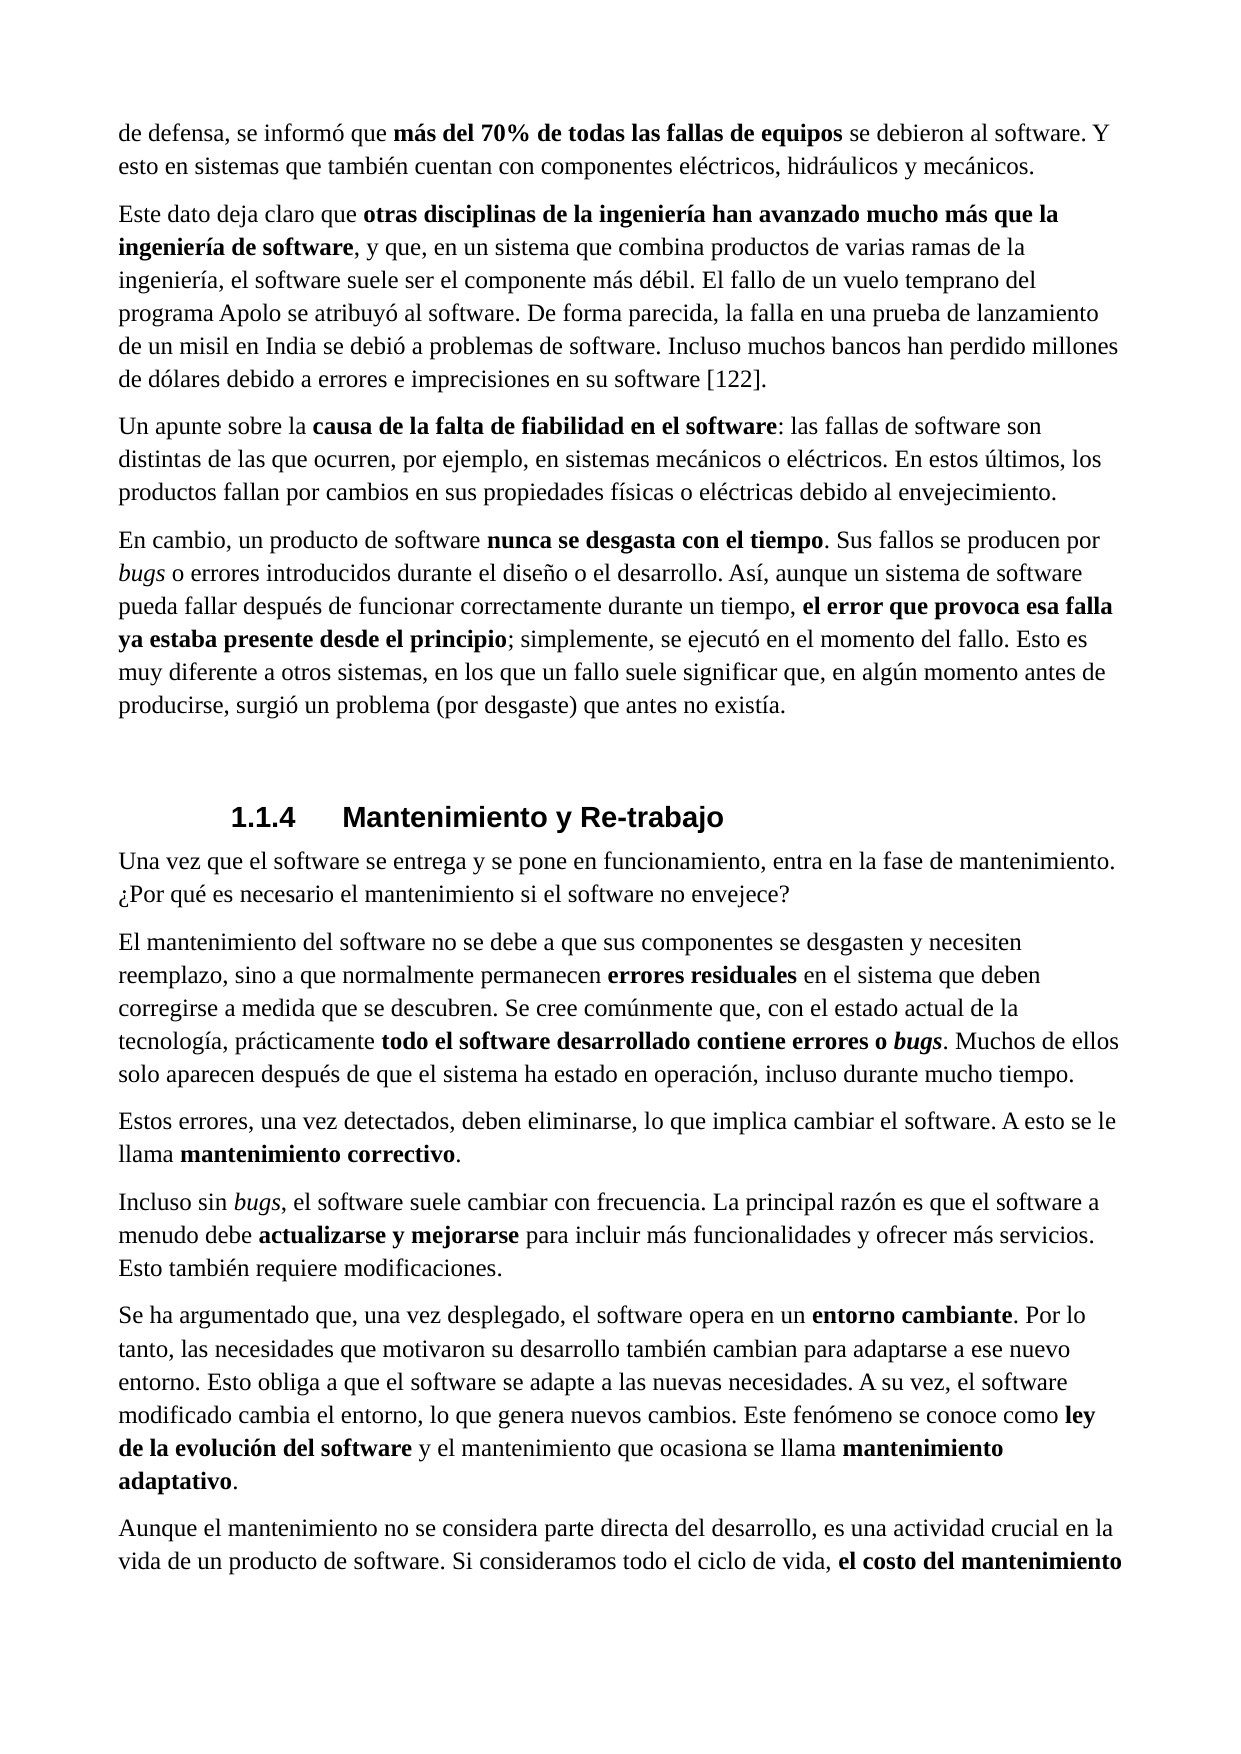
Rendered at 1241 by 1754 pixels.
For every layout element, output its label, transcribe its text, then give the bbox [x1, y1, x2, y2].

text Aunque el mantenimiento no se considera parte directa del desarrollo, es una actividad crucial en la vida de un producto de software. Si consideramos todo el ciclo de vida, el costo del mantenimiento [118, 1513, 1122, 1575]
text de defensa, se informó que más del 70% de todas las fallas de equipos se debieron al software. Y esto en sistemas que también cuentan con componentes eléctricos, hidráulicos y mecánicos. [118, 118, 1122, 180]
text En cambio, un producto de software nunca se desgasta con el tiempo. Sus fallos se producen por bugs o errores introducidos durante el diseño o el desarrollo. Así, aunque un sistema de software pueda fallar después de funcionar correctamente durante un tiempo, el error que provoca esa falla ya estaba presente desde el principio; simplemente, se ejecutó en el momento del fallo. Esto es muy diferente a otros sistemas, en los que un fallo suele significar que, en algún momento antes de producirse, surgió un problema (por desgaste) que antes no existía. [118, 525, 1122, 719]
text Una vez que el software se entrega y se pone en funcionamiento, entra en la fase de mantenimiento. ¿Por qué es necesario el mantenimiento si el software no envejece? [118, 846, 1122, 908]
text Un apunte sobre la causa de la falta de fiabilidad en el software: las fallas de software son distintas de las que ocurren, por ejemplo, en sistemas mecánicos o eléctricos. En estos últimos, los productos fallan por cambios en sus propiedades físicas o eléctricas debido al envejecimiento. [118, 411, 1122, 506]
subtitle Mantenimiento y Re-trabajo [231, 800, 1122, 833]
text El mantenimiento del software no se debe a que sus componentes se desgasten y necesiten reemplazo, sino a que normalmente permanecen errores residuales en el sistema que deben corregirse a medida que se descubren. Se cree comúnmente que, con el estado actual de la tecnología, prácticamente todo el software desarrollado contiene errores o bugs. Muchos de ellos solo aparecen después de que el sistema ha estado en operación, incluso durante mucho tiempo. [118, 927, 1122, 1087]
text Incluso sin bugs, el software suele cambiar con frecuencia. La principal razón es que el software a menudo debe actualizarse y mejorarse para incluir más funcionalidades y ofrecer más servicios. Esto también requiere modificaciones. [118, 1187, 1122, 1282]
text Estos errores, una vez detectados, deben eliminarse, lo que implica cambiar el software. A esto se le llama mantenimiento correctivo. [118, 1106, 1122, 1168]
text Este dato deja claro que otras disciplinas de la ingeniería han avanzado mucho más que la ingeniería de software, y que, en un sistema que combina productos de varias ramas de la ingeniería, el software suele ser el componente más débil. El fallo de un vuelo temprano del programa Apolo se atribuyó al software. De forma parecida, la falla en una prueba de lanzamiento de un misil en India se debió a problemas de software. Incluso muchos bancos han perdido millones de dólares debido a errores e imprecisiones en su software [122]. [118, 199, 1122, 393]
text Se ha argumentado que, una vez desplegado, el software opera en un entorno cambiante. Por lo tanto, las necesidades que motivaron su desarrollo también cambian para adaptarse a ese nuevo entorno. Esto obliga a que el software se adapte a las nuevas necesidades. A su vez, el software modificado cambia el entorno, lo que genera nuevos cambios. Este fenómeno se conoce como ley de la evolución del software y el mantenimiento que ocasiona se llama mantenimiento adaptativo. [118, 1301, 1122, 1494]
